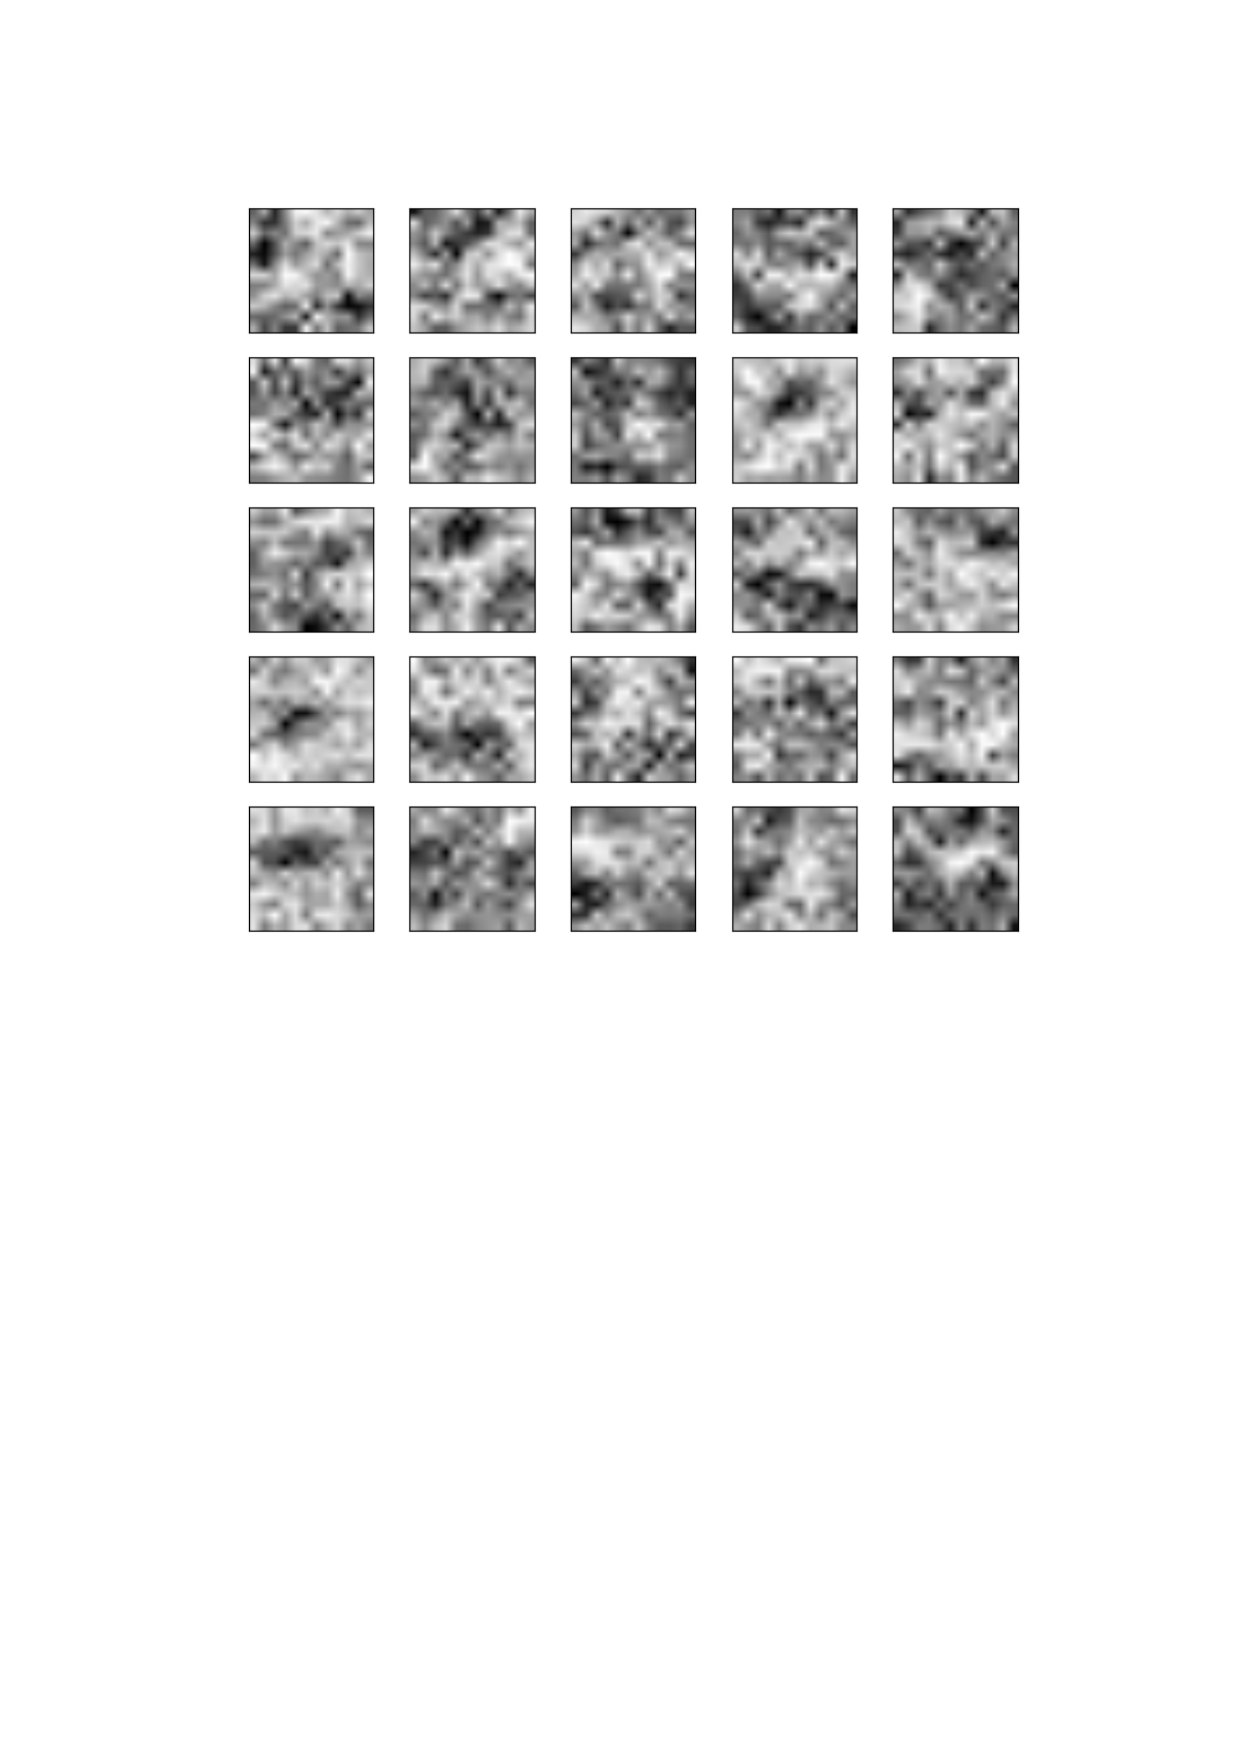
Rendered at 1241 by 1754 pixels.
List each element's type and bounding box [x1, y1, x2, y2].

picture [118, 118, 1123, 1021]
